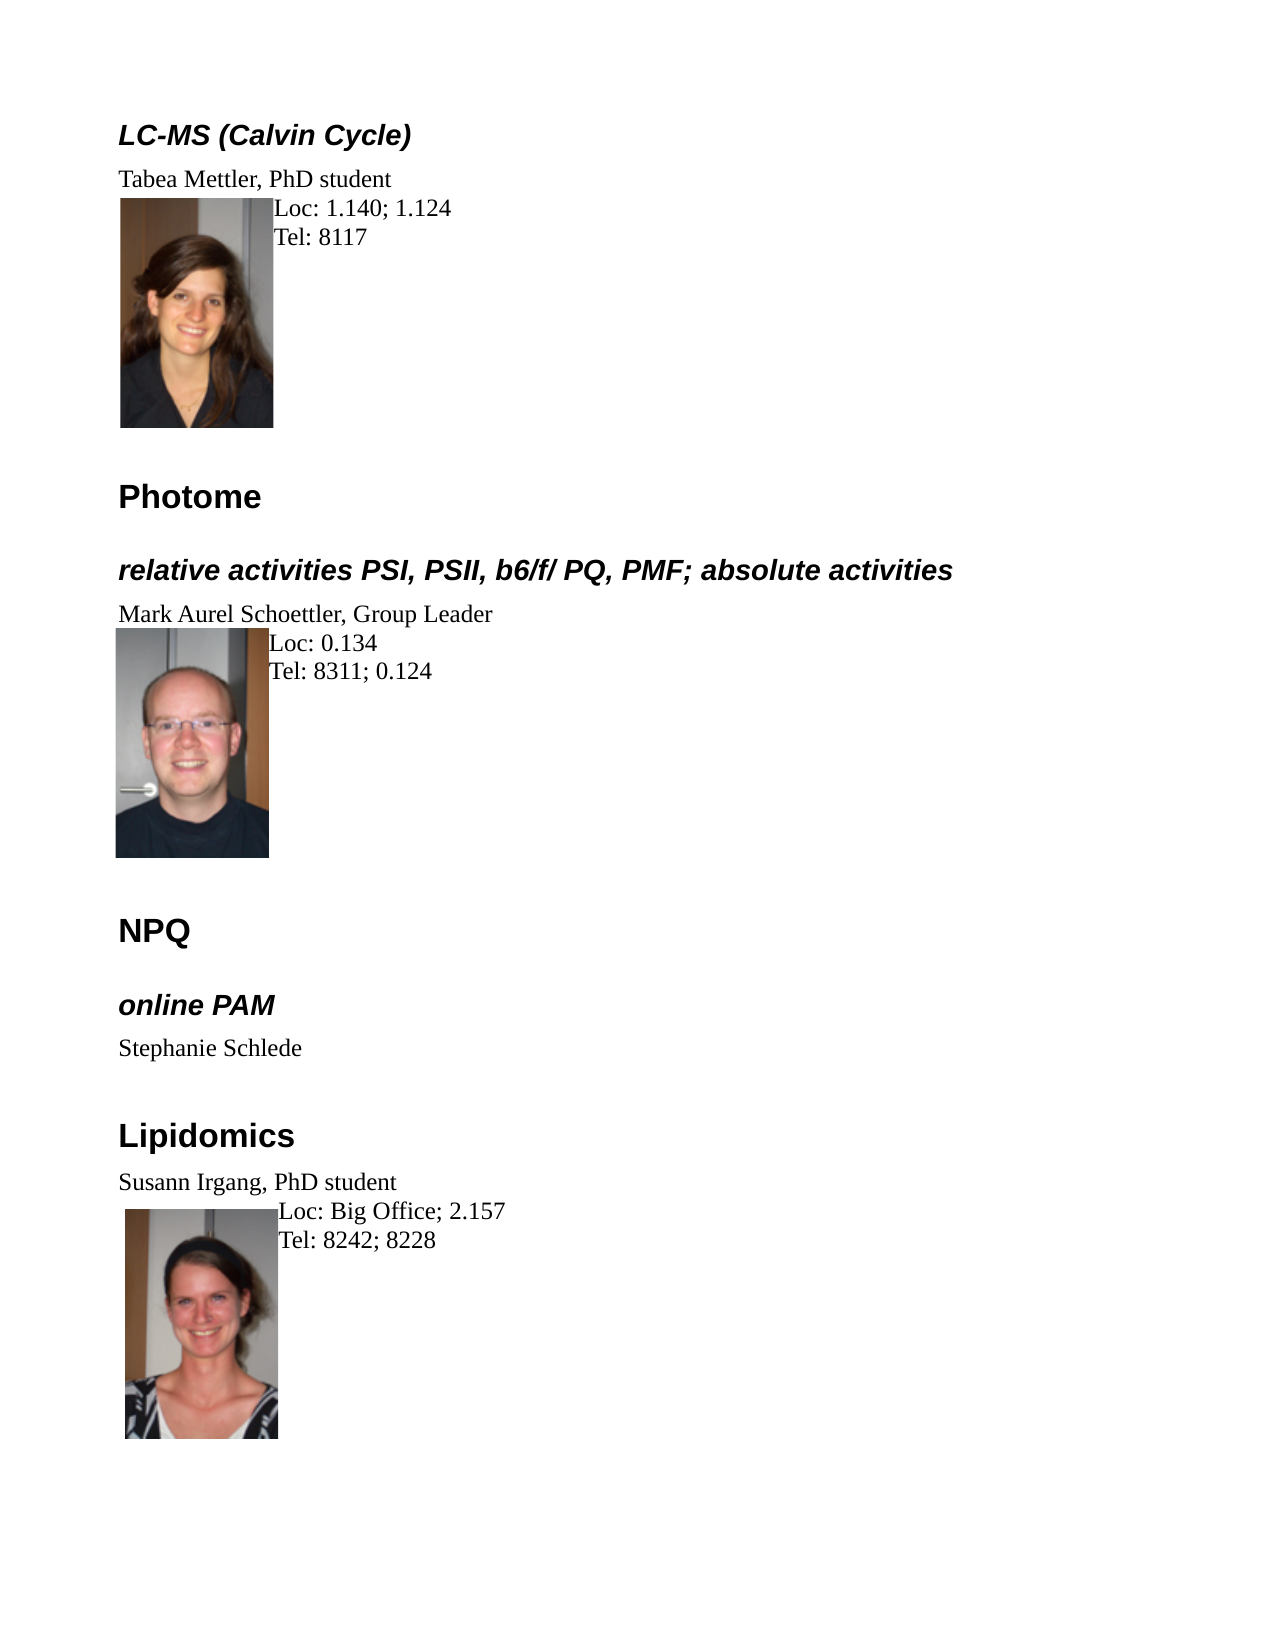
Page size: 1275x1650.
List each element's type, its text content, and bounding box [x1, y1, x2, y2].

text Tel: 8117 [274, 222, 1157, 250]
text Loc: 1.140; 1.124 [118, 193, 1157, 222]
text Susann Irgang, PhD student [118, 1167, 1157, 1196]
subtitle Photome [118, 477, 1157, 515]
text Tabea Mettler, PhD student [118, 164, 1157, 193]
subtitle relative activities PSI, PSII, b6/f/ PQ, PMF; absolute activities [118, 553, 1157, 586]
picture [115, 628, 269, 858]
picture [125, 1209, 279, 1439]
text Tel: 8242; 8228 [279, 1225, 1157, 1253]
text Loc: Big Office; 2.157 [118, 1196, 1157, 1225]
subtitle Lipidomics [118, 1116, 1157, 1155]
text Tel: 8311; 0.124 [269, 656, 1157, 685]
picture [120, 198, 274, 428]
text Stephanie Schlede [118, 1033, 1157, 1062]
text Loc: 0.134 [269, 628, 1157, 656]
text Mark Aurel Schoettler, Group Leader [118, 599, 1157, 628]
subtitle online PAM [118, 987, 1157, 1021]
subtitle NPQ [118, 911, 1157, 950]
subtitle LC-MS (Calvin Cycle) [118, 118, 1157, 152]
